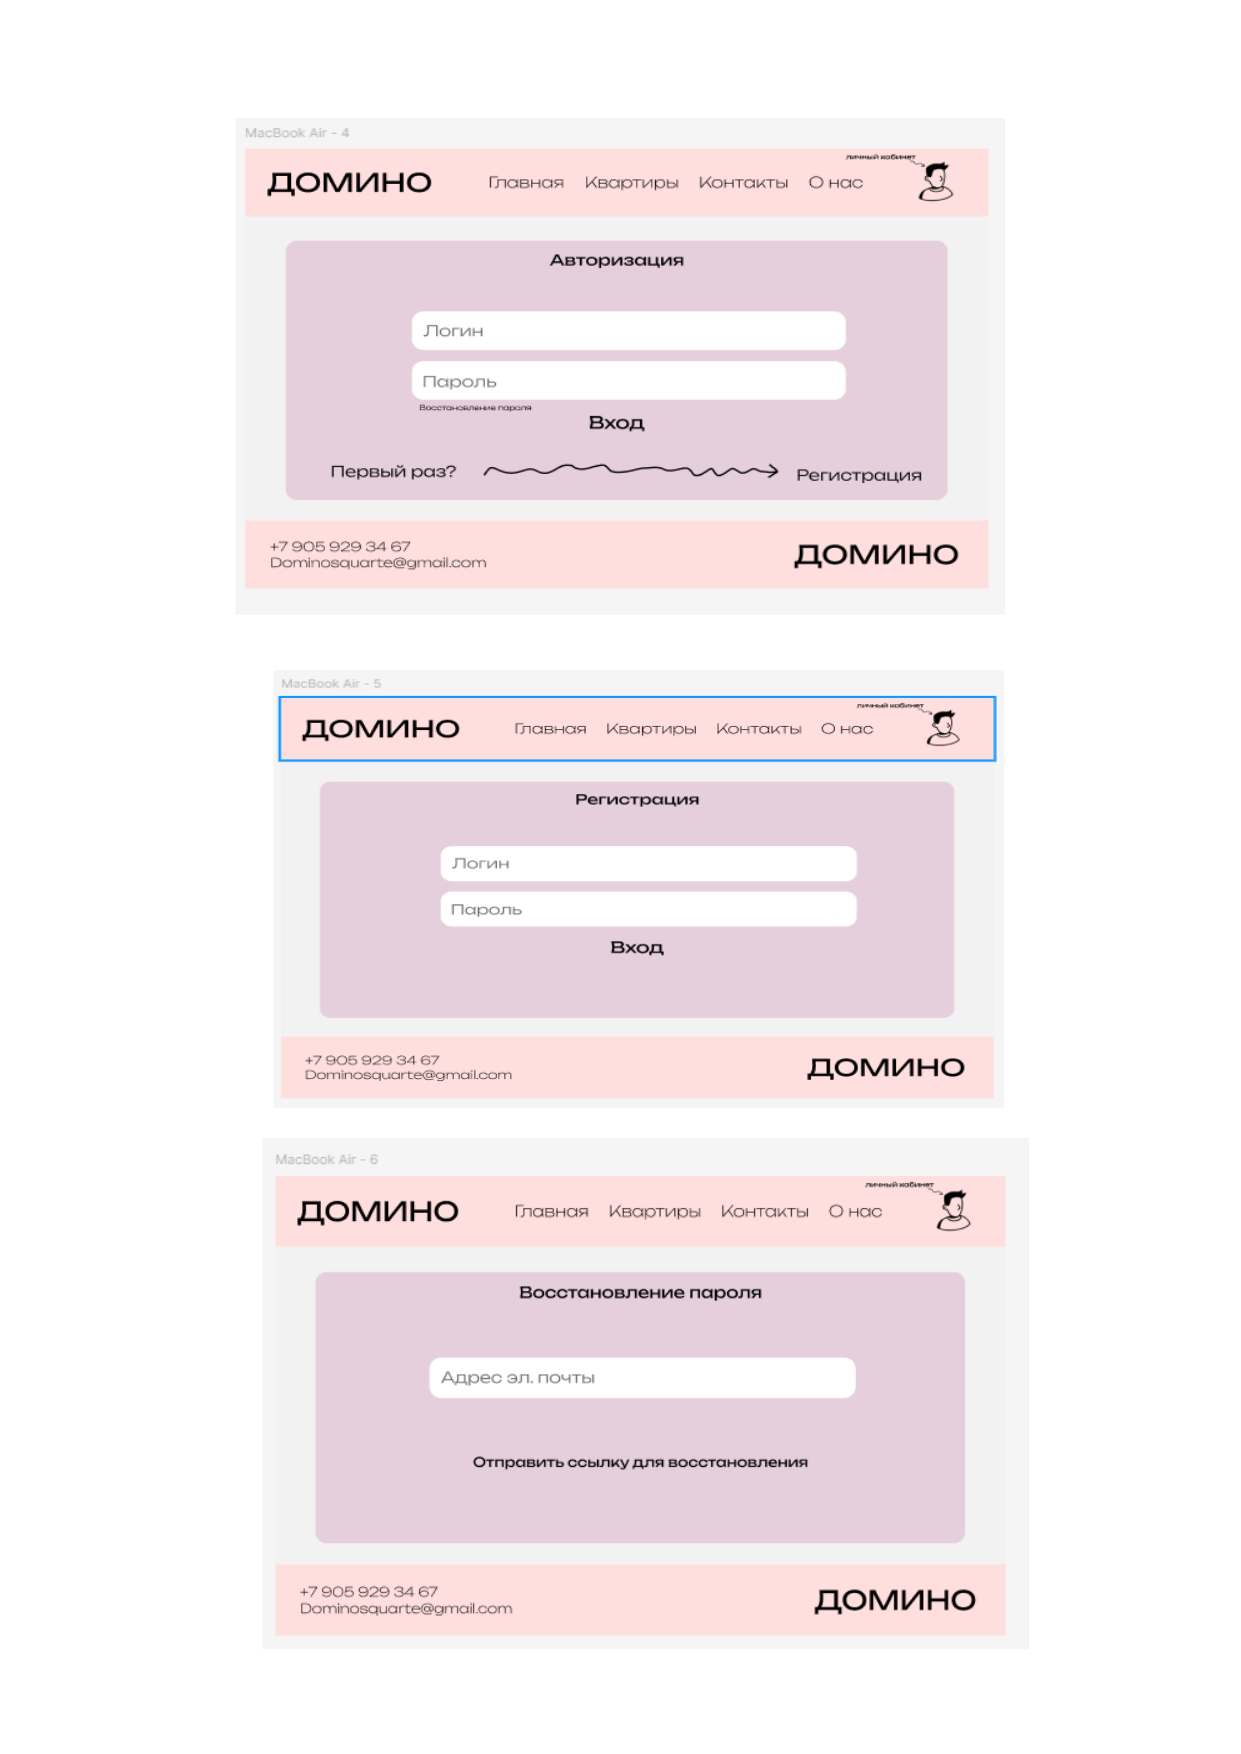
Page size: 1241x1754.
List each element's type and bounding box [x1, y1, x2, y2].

picture [273, 670, 1004, 1108]
picture [235, 118, 1005, 615]
picture [262, 1138, 1029, 1649]
